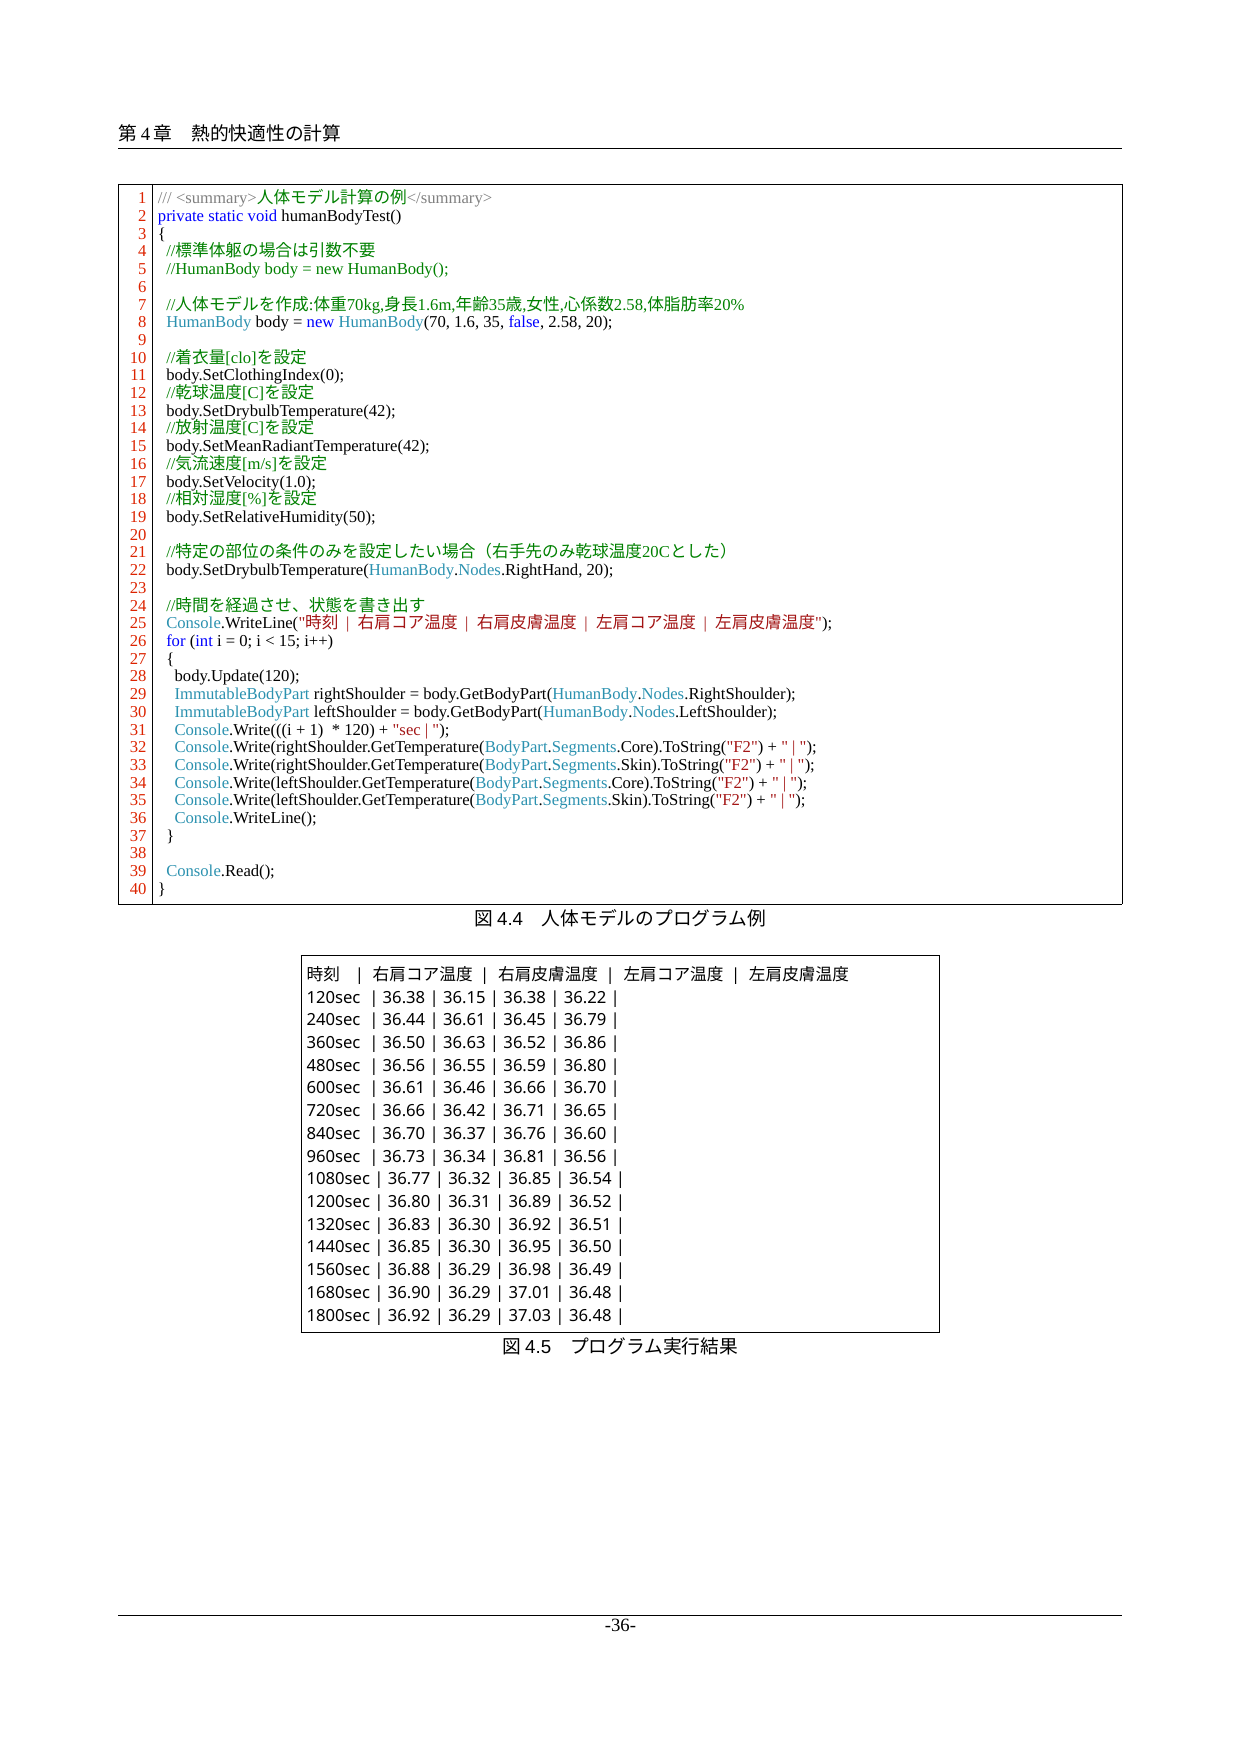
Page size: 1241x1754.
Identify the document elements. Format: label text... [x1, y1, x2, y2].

table_header 1 2 3 4 5 6 7 8 9 10 11 12 13 14 15 16 17 18 19 20 21 22 23 24 25 26 27 28 29 30 31 32 33 34 35 36 37 38 39 40 [119, 185, 152, 903]
table_header 時刻 | 右肩コア温度 | 右肩皮膚温度 | 左肩コア温度 | 左肩皮膚温度 120sec | 36.38 | 36.15 | 36.38 | 36.22 | 240sec | 36.44 | 36.61 | 36.45 | 36.79 | 360sec | 36.50 | 36.63 | 36.52 | 36.86 | 480sec | 36.56 | 36.55 | 36.59 | 36.80 | 600sec | 36.61 | 36.46 | 36.66 | 36.70 | 720sec | 36.66 | 36.42 | 36.71 | 36.65 | 840sec | 36.70 | 36.37 | 36.76 | 36.60 | 960sec | 36.73 | 36.34 | 36.81 | 36.56 | 1080sec | 36.77 | 36.32 | 36.85 | 36.54 | 1200sec | 36.80 | 36.31 | 36.89 | 36.52 | 1320sec | 36.83 | 36.30 | 36.92 | 36.51 | 1440sec | 36.85 | 36.30 | 36.95 | 36.50 | 1560sec | 36.88 | 36.29 | 36.98 | 36.49 | 1680sec | 36.90 | 36.29 | 37.01 | 36.48 | 1800sec | 36.92 | 36.29 | 37.03 | 36.48 | [302, 956, 939, 1332]
text 図4.5 プログラム実行結果 [118, 1332, 1122, 1359]
text 図4.4 人体モデルのプログラム例 [118, 905, 1122, 931]
table_header /// <summary>人体モデル計算の例</summary> private static void humanBodyTest() { //標準体躯の場合は引数不要 //HumanBody body = new HumanBody(); //人体モデルを作成:体重70kg,身長1.6m,年齢35歳,女性,心係数2.58,体脂肪率20% HumanBody body = new HumanBody(70, 1.6, 35, false, 2.58, 20); //着衣量[clo]を設定 body.SetClothingIndex(0); //乾球温度[C]を設定 body.SetDrybulbTemperature(42); //放射温度[C]を設定 body.SetMeanRadiantTemperature(42); //気流速度[m/s]を設定 body.SetVelocity(1.0); //相対湿度[%]を設定 body.SetRelativeHumidity(50); //特定の部位の条件のみを設定したい場合（右手先のみ乾球温度20Cとした） body.SetDrybulbTemperature(HumanBody.Nodes.RightHand, 20); //時間を経過させ、状態を書き出す Console.WriteLine("時刻 | 右肩コア温度 | 右肩皮膚温度 | 左肩コア温度 | 左肩皮膚温度"); for (int i = 0; i < 15; i++) { body.Update(120); ImmutableBodyPart rightShoulder = body.GetBodyPart(HumanBody.Nodes.RightShoulder); ImmutableBodyPart leftShoulder = body.GetBodyPart(HumanBody.Nodes.LeftShoulder); Console.Write(((i + 1) * 120) + "sec | "); Console.Write(rightShoulder.GetTemperature(BodyPart.Segments.Core).ToString("F2") + " | "); Console.Write(rightShoulder.GetTemperature(BodyPart.Segments.Skin).ToString("F2") + " | "); Console.Write(leftShoulder.GetTemperature(BodyPart.Segments.Core).ToString("F2") + " | "); Console.Write(leftShoulder.GetTemperature(BodyPart.Segments.Skin).ToString("F2") + " | "); Console.WriteLine(); } Console.Read(); } [153, 185, 1122, 903]
